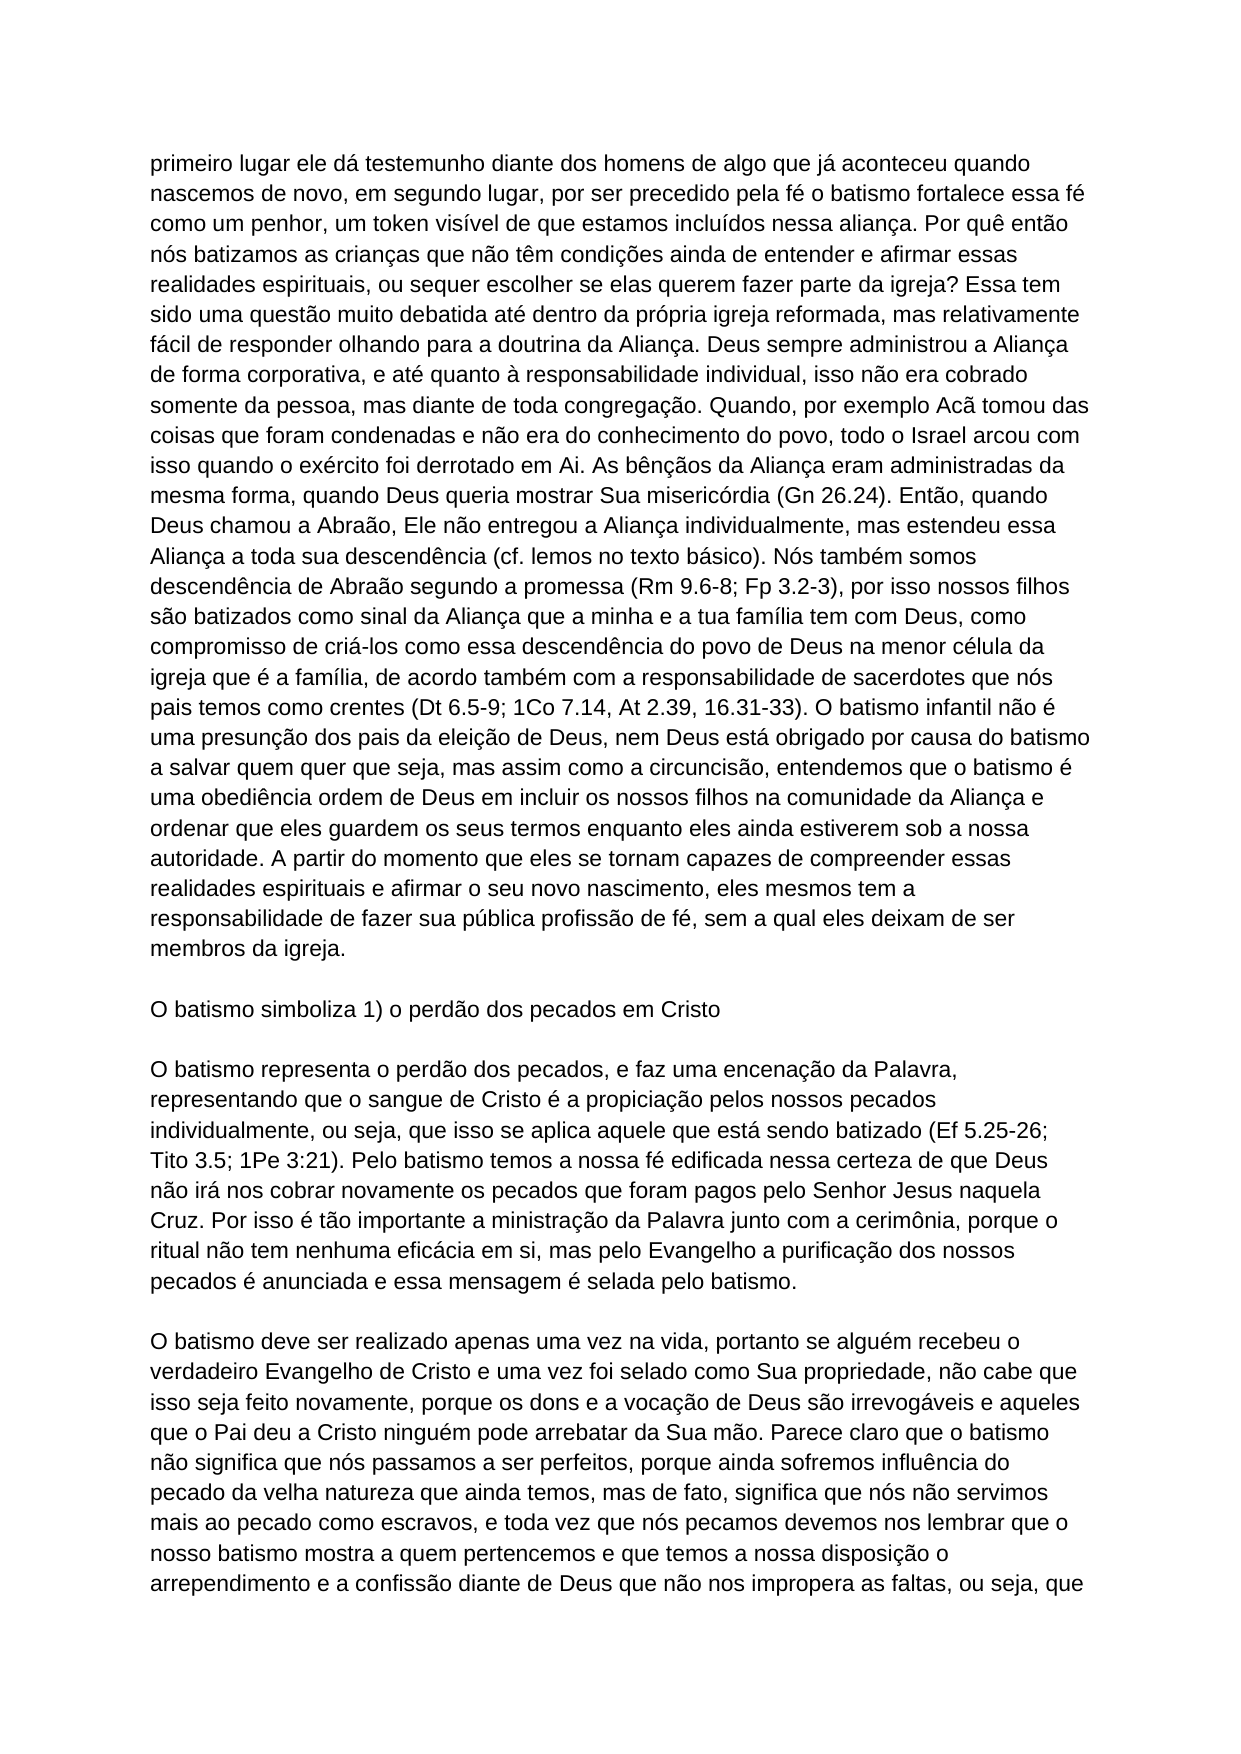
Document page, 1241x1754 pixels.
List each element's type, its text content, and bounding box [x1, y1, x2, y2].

text O batismo deve ser realizado apenas uma vez na vida, portanto se alguém recebeu o verdadeiro Evangelho de Cristo e uma vez foi selado como Sua propriedade, não cabe que isso seja feito novamente, porque os dons e a vocação de Deus são irrevogáveis e aqueles que o Pai deu a Cristo ninguém pode arrebatar da Sua mão. Parece claro que o batismo não significa que nós passamos a ser perfeitos, porque ainda sofremos influência do pecado da velha natureza que ainda temos, mas de fato, significa que nós não servimos mais ao pecado como escravos, e toda vez que nós pecamos devemos nos lembrar que o nosso batismo mostra a quem pertencemos e que temos a nossa disposição o arrependimento e a confissão diante de Deus que não nos impropera as faltas, ou seja, que [150, 1328, 1090, 1596]
text O batismo simboliza 1) o perdão dos pecados em Cristo [150, 996, 1090, 1022]
text O batismo representa o perdão dos pecados, e faz uma encenação da Palavra, representando que o sangue de Cristo é a propiciação pelos nossos pecados individualmente, ou seja, que isso se aplica aquele que está sendo batizado (Ef 5.25-26; Tito 3.5; 1Pe 3:21). Pelo batismo temos a nossa fé edificada nessa certeza de que Deus não irá nos cobrar novamente os pecados que foram pagos pelo Senhor Jesus naquela Cruz. Por isso é tão importante a ministração da Palavra junto com a cerimônia, porque o ritual não tem nenhuma eficácia em si, mas pelo Evangelho a purificação dos nossos pecados é anunciada e essa mensagem é selada pelo batismo. [150, 1056, 1090, 1294]
text primeiro lugar ele dá testemunho diante dos homens de algo que já aconteceu quando nascemos de novo, em segundo lugar, por ser precedido pela fé o batismo fortalece essa fé como um penhor, um token visível de que estamos incluídos nessa aliança. Por quê então nós batizamos as crianças que não têm condições ainda de entender e afirmar essas realidades espirituais, ou sequer escolher se elas querem fazer parte da igreja? Essa tem sido uma questão muito debatida até dentro da própria igreja reformada, mas relativamente fácil de responder olhando para a doutrina da Aliança. Deus sempre administrou a Aliança de forma corporativa, e até quanto à responsabilidade individual, isso não era cobrado somente da pessoa, mas diante de toda congregação. Quando, por exemplo Acã tomou das coisas que foram condenadas e não era do conhecimento do povo, todo o Israel arcou com isso quando o exército foi derrotado em Ai. As bênçãos da Aliança eram administradas da mesma forma, quando Deus queria mostrar Sua misericórdia (Gn 26.24). Então, quando Deus chamou a Abraão, Ele não entregou a Aliança individualmente, mas estendeu essa Aliança a toda sua descendência (cf. lemos no texto básico). Nós também somos descendência de Abraão segundo a promessa (Rm 9.6-8; Fp 3.2-3), por isso nossos filhos são batizados como sinal da Aliança que a minha e a tua família tem com Deus, como compromisso de criá-los como essa descendência do povo de Deus na menor célula da igreja que é a família, de acordo também com a responsabilidade de sacerdotes que nós pais temos como crentes (Dt 6.5-9; 1Co 7.14, At 2.39, 16.31-33). O batismo infantil não é uma presunção dos pais da eleição de Deus, nem Deus está obrigado por causa do batismo a salvar quem quer que seja, mas assim como a circuncisão, entendemos que o batismo é uma obediência ordem de Deus em incluir os nossos filhos na comunidade da Aliança e ordenar que eles guardem os seus termos enquanto eles ainda estiverem sob a nossa autoridade. A partir do momento que eles se tornam capazes de compreender essas realidades espirituais e afirmar o seu novo nascimento, eles mesmos tem a responsabilidade de fazer sua pública profissão de fé, sem a qual eles deixam de ser membros da igreja. [150, 150, 1090, 962]
